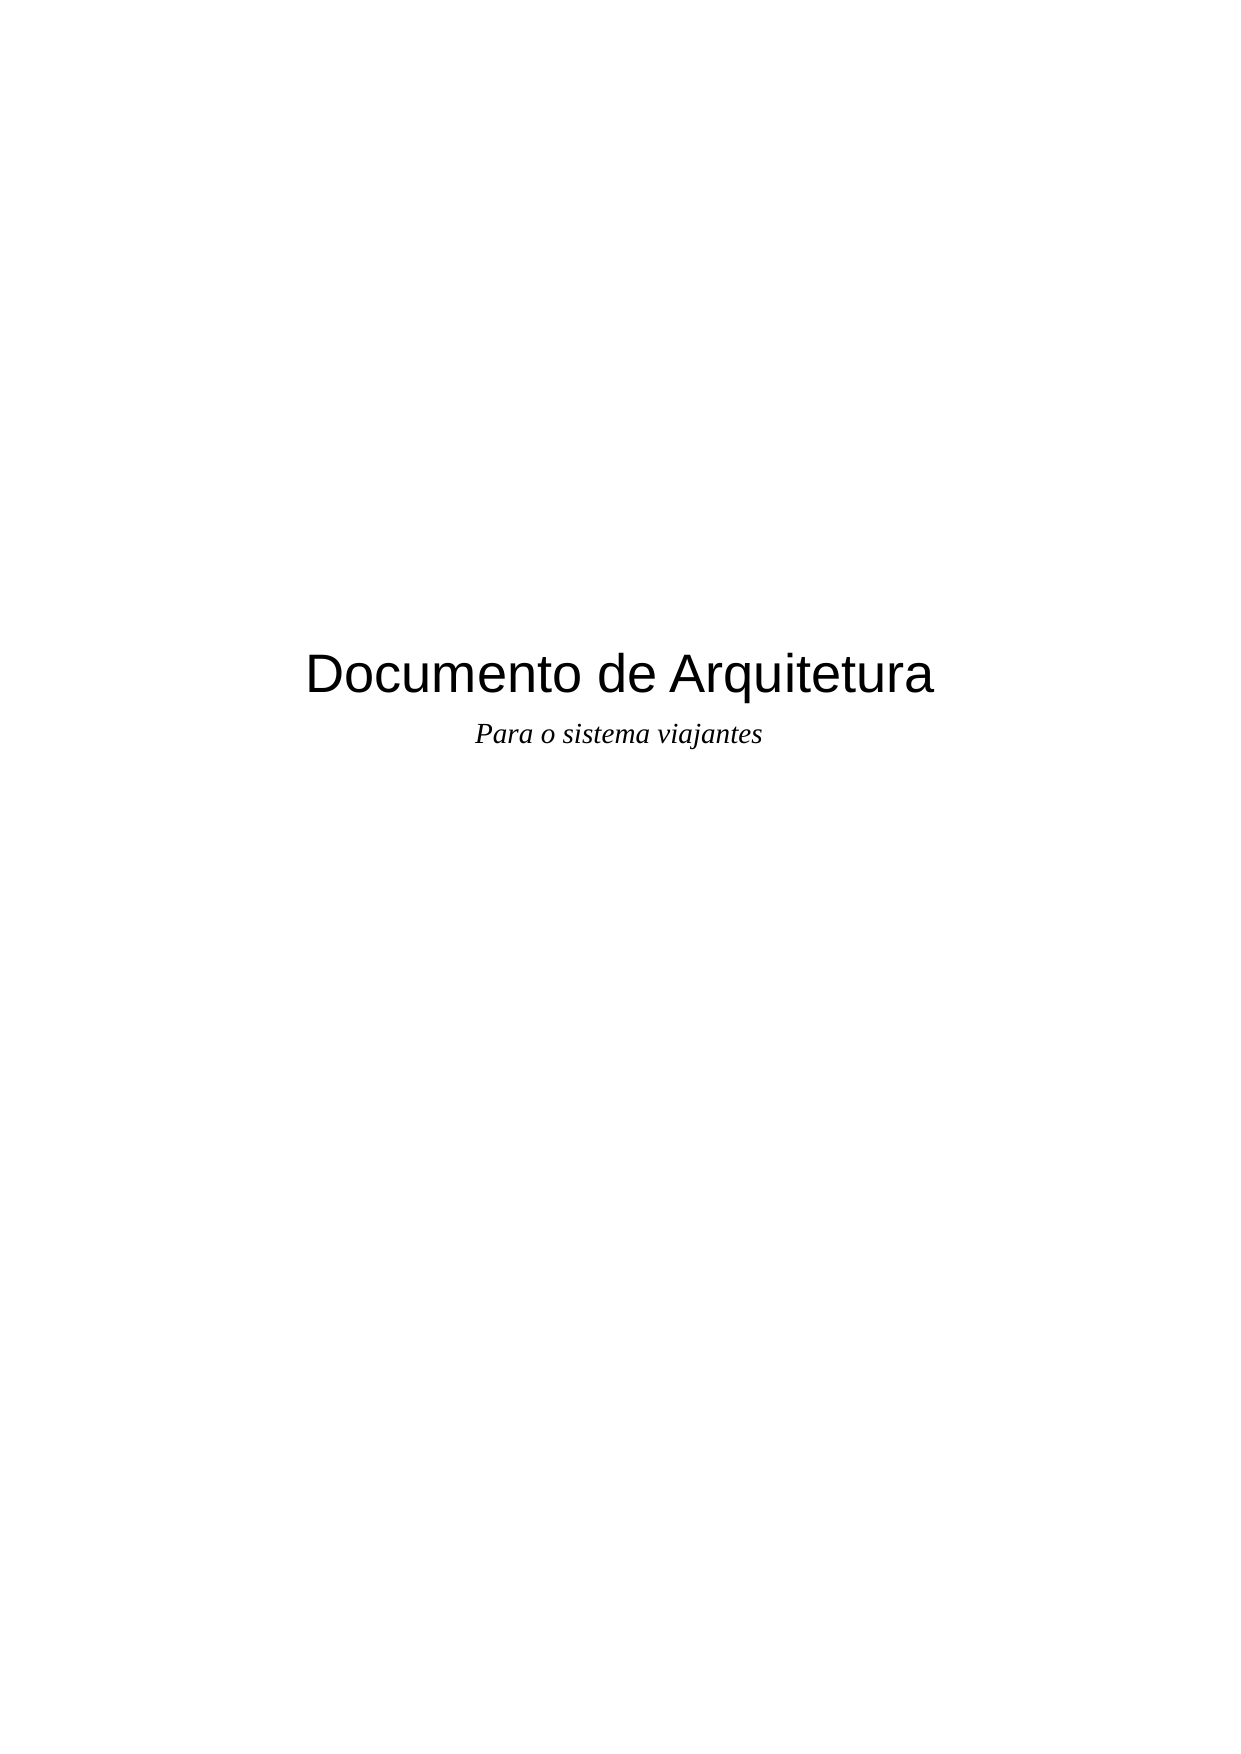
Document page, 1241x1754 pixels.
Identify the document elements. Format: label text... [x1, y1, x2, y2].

text Para o sistema viajantes [118, 717, 1122, 750]
text Documento de Arquitetura [118, 642, 1122, 704]
